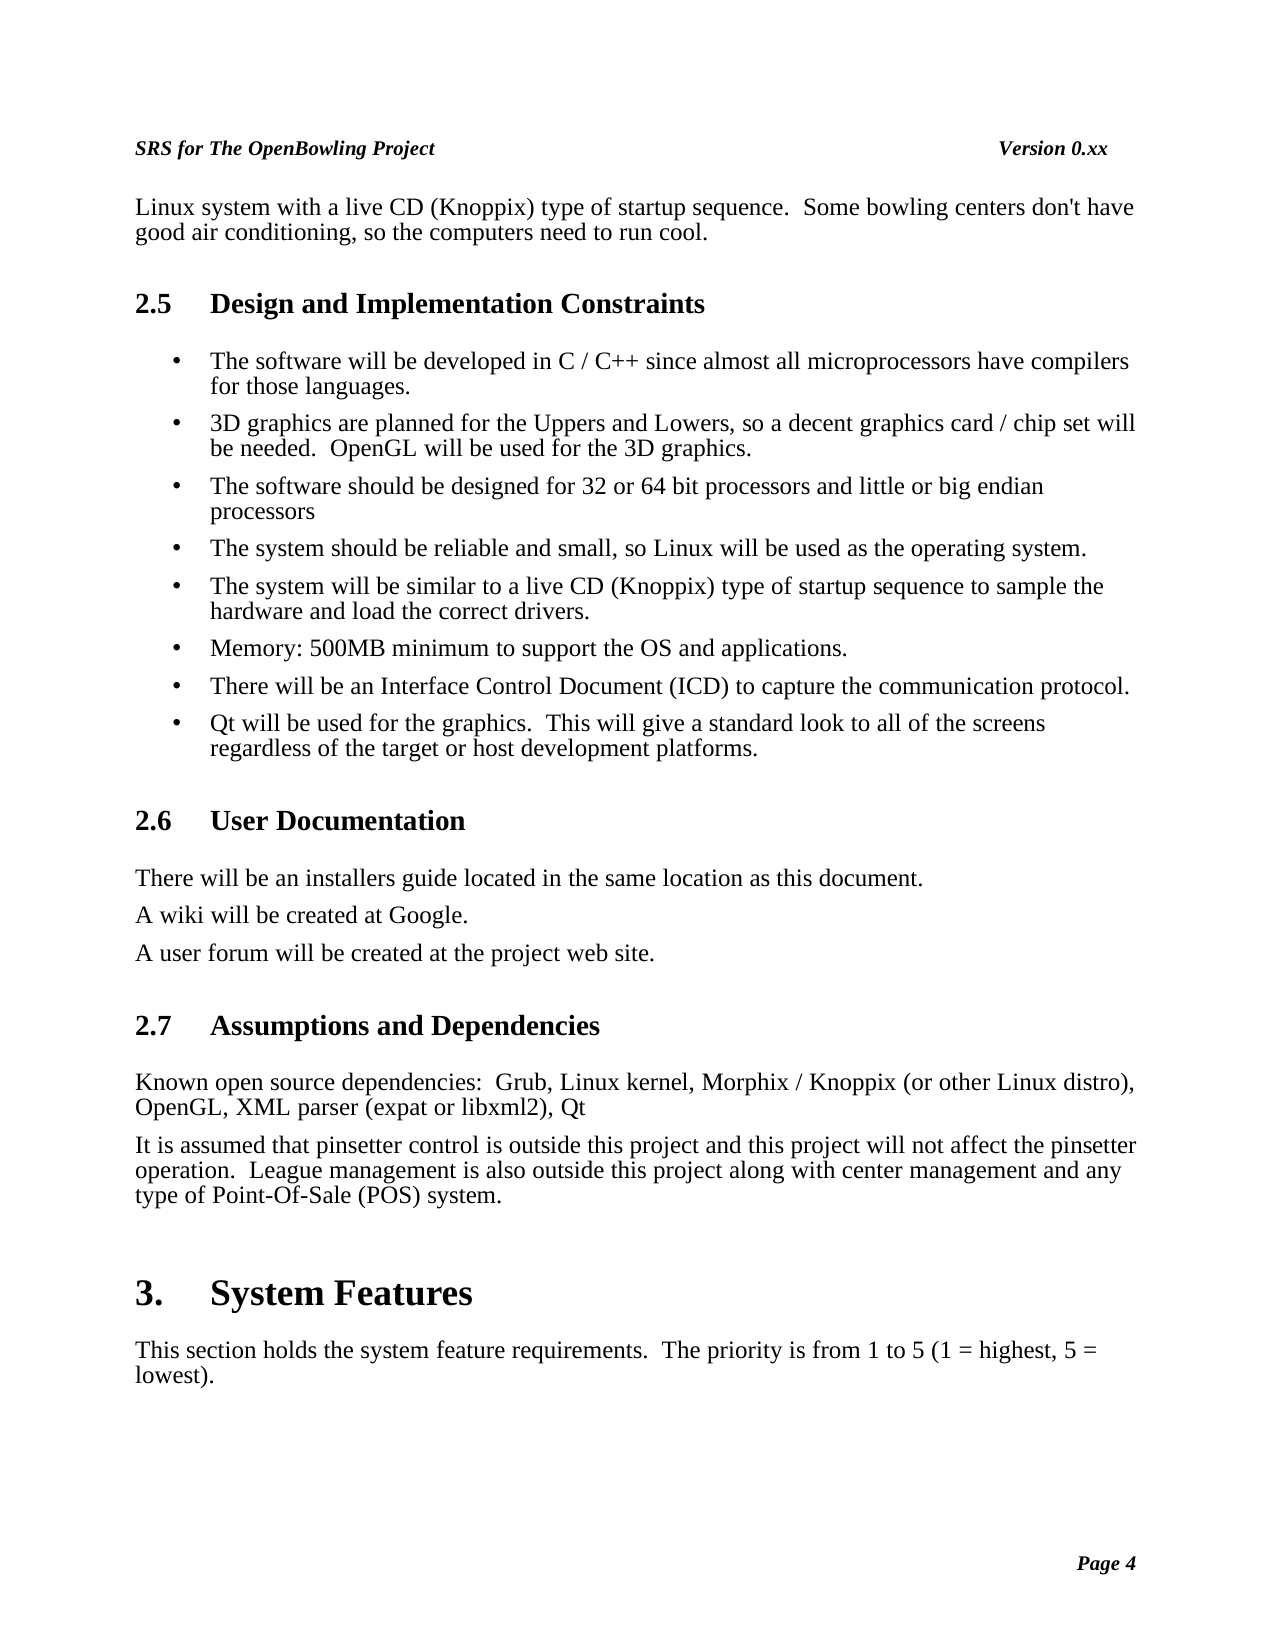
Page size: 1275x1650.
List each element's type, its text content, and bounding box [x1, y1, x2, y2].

text A wiki will be created at Google. [135, 904, 1140, 929]
text A user forum will be created at the project web site. [135, 941, 1140, 966]
list The system will be similar to a live CD (Knoppix) type of startup sequence to sample the hardware and load the correct drivers. [172, 574, 1140, 624]
subtitle Assumptions and Dependencies [135, 1008, 1140, 1041]
subtitle Design and Implementation Constraints [135, 287, 1140, 320]
list There will be an Interface Control Document (ICD) to capture the communication protocol. [172, 674, 1140, 699]
list The software will be developed in C / C++ since almost all microprocessors have compilers for those languages. [172, 349, 1140, 399]
list 3D graphics are planned for the Uppers and Lowers, so a decent graphics card / chip set will be needed. OpenGL will be used for the 3D graphics. [172, 412, 1140, 462]
subtitle User Documentation [135, 803, 1140, 837]
text There will be an installers guide located in the same location as this document. [135, 866, 1140, 891]
text Known open source dependencies: Grub, Linux kernel, Morphix / Knoppix (or other Linux distro), OpenGL, XML parser (expat or libxml2), Qt [135, 1071, 1140, 1121]
list The software should be designed for 32 or 64 bit processors and little or big endian processors [172, 474, 1140, 524]
text This section holds the system feature requirements. The priority is from 1 to 5 (1 = highest, 5 = lowest). [135, 1338, 1140, 1388]
text Linux system with a live CD (Knoppix) type of startup sequence. Some bowling centers don't have good air conditioning, so the computers need to run cool. [135, 195, 1140, 245]
list Memory: 500MB minimum to support the OS and applications. [172, 637, 1140, 662]
list The system should be reliable and small, so Linux will be used as the operating system. [172, 537, 1140, 562]
list Qt will be used for the graphics. This will give a standard look to all of the screens regardless of the target or host development platforms. [172, 712, 1140, 762]
subtitle System Features [135, 1271, 1140, 1313]
text It is assumed that pinsetter control is outside this project and this project will not affect the pinsetter operation. League management is also outside this project along with center management and any type of Point-Of-Sale (POS) system. [135, 1133, 1140, 1208]
